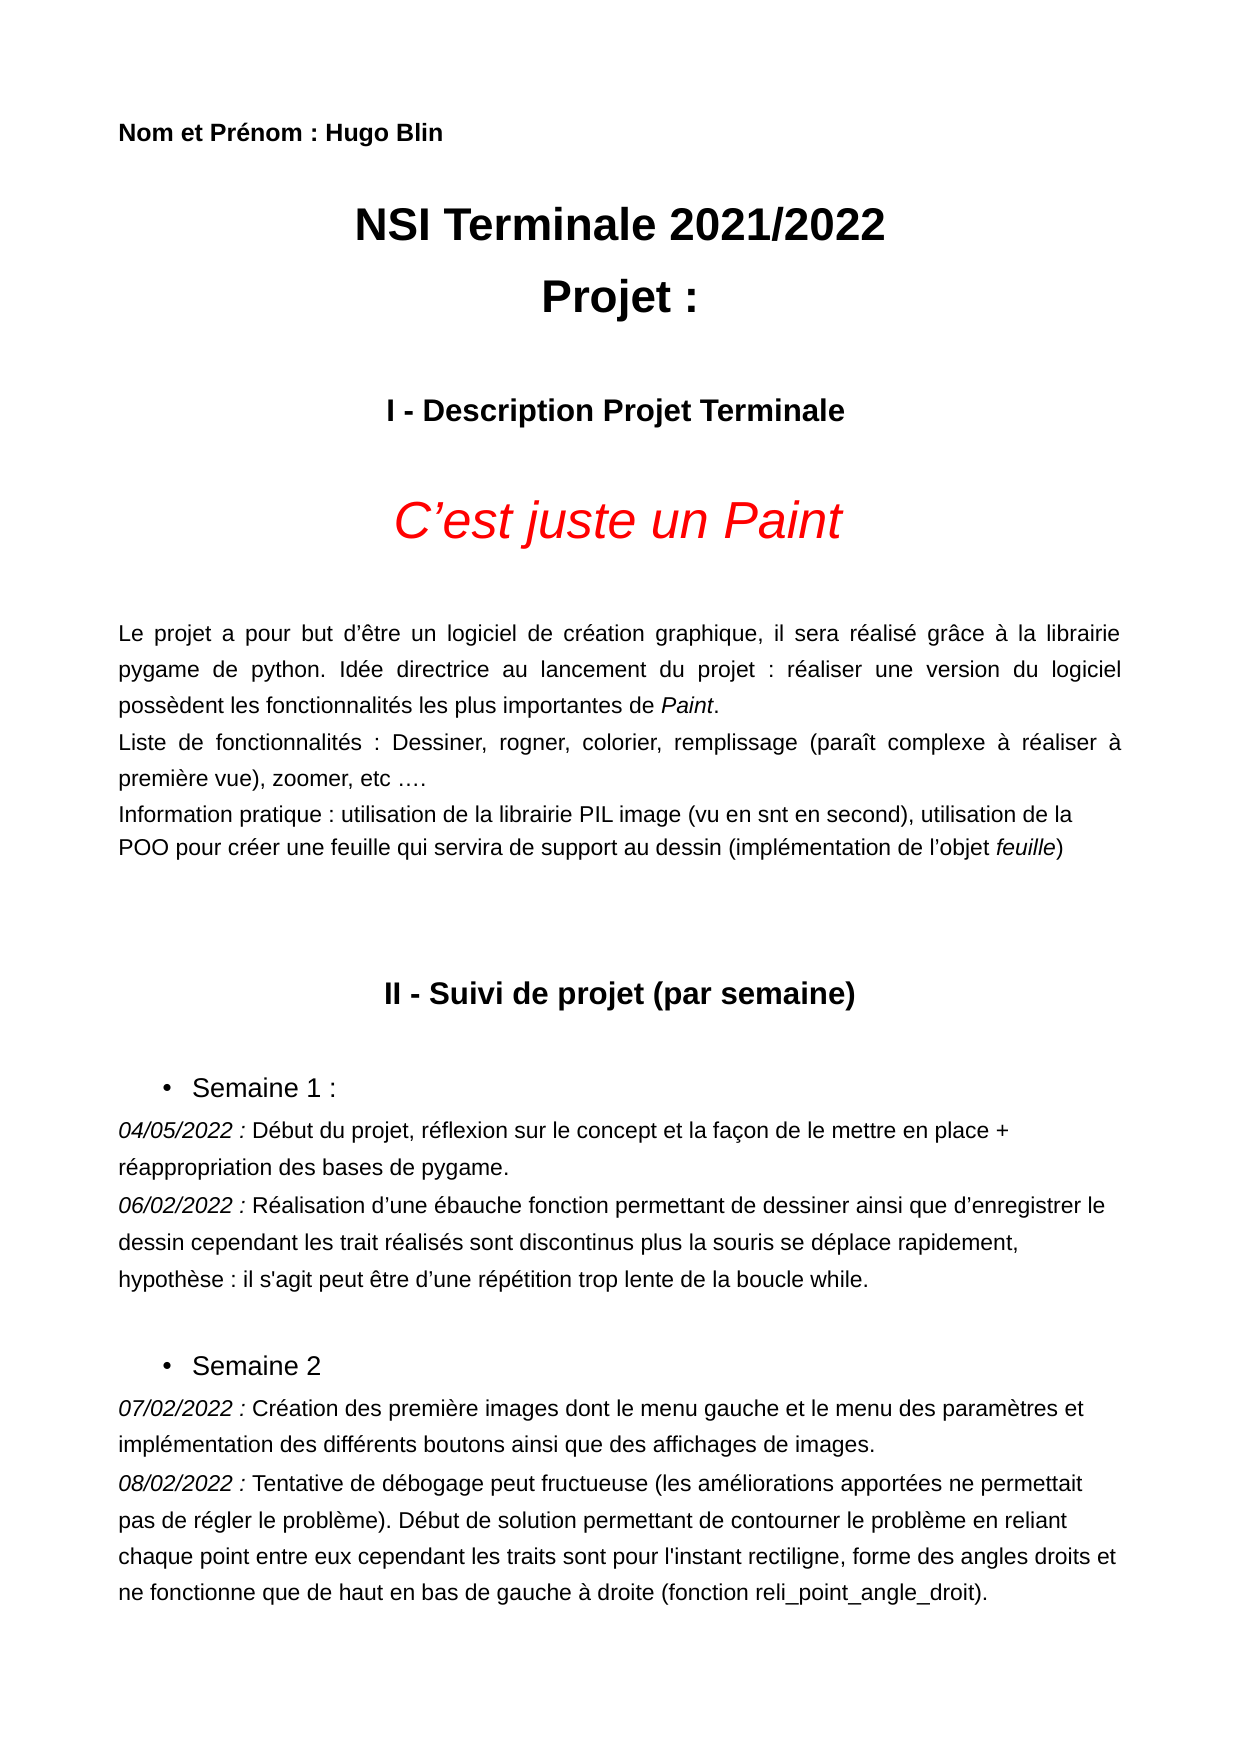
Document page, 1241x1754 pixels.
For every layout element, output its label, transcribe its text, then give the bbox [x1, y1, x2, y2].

text 07/02/2022 : Création des première images dont le menu gauche et le menu des paramètres et implémentation des différents boutons ainsi que des affichages de images. [118, 1393, 1122, 1458]
text I - Description Projet Terminale [118, 392, 1122, 428]
text Le projet a pour but d’être un logiciel de création graphique, il sera réalisé grâce à la librairie pygame de python. Idée directrice au lancement du projet : réaliser une version du logiciel possèdent les fonctionnalités les plus importantes de Paint. [118, 620, 1122, 719]
text NSI Terminale 2021/2022 [118, 197, 1122, 250]
text Information pratique : utilisation de la librairie PIL image (vu en snt en second), utilisation de la POO pour créer une feuille qui servira de support au dessin (implémentation de l’objet feuille) [118, 801, 1122, 861]
text 06/02/2022 : Réalisation d’une ébauche fonction permettant de dessiner ainsi que d’enregistrer le dessin cependant les trait réalisés sont discontinus plus la souris se déplace rapidement, hypothèse : il s'agit peut être d’une répétition trop lente de la boucle while. [118, 1190, 1122, 1292]
text 08/02/2022 : Tentative de débogage peut fructueuse (les améliorations apportées ne permettait pas de régler le problème). Début de solution permettant de contourner le problème en reliant chaque point entre eux cependant les traits sont pour l'instant rectiligne, forme des angles droits et ne fonctionne que de haut en bas de gauche à droite (fonction reli_point_angle_droit). [118, 1468, 1122, 1606]
text Liste de fonctionnalités : Dessiner, rogner, colorier, remplissage (paraît complexe à réaliser à première vue), zoomer, etc …. [118, 729, 1122, 791]
list Semaine 1 : [162, 1072, 1122, 1103]
text C’est juste un Paint [118, 489, 1122, 549]
text Projet : [118, 270, 1122, 323]
text 04/05/2022 : Début du projet, réflexion sur le concept et la façon de le mettre en place + réappropriation des bases de pygame. [118, 1115, 1122, 1180]
text II - Suivi de projet (par semaine) [118, 975, 1122, 1011]
list Semaine 2 [162, 1349, 1122, 1381]
text Nom et Prénom : Hugo Blin [118, 118, 1122, 147]
